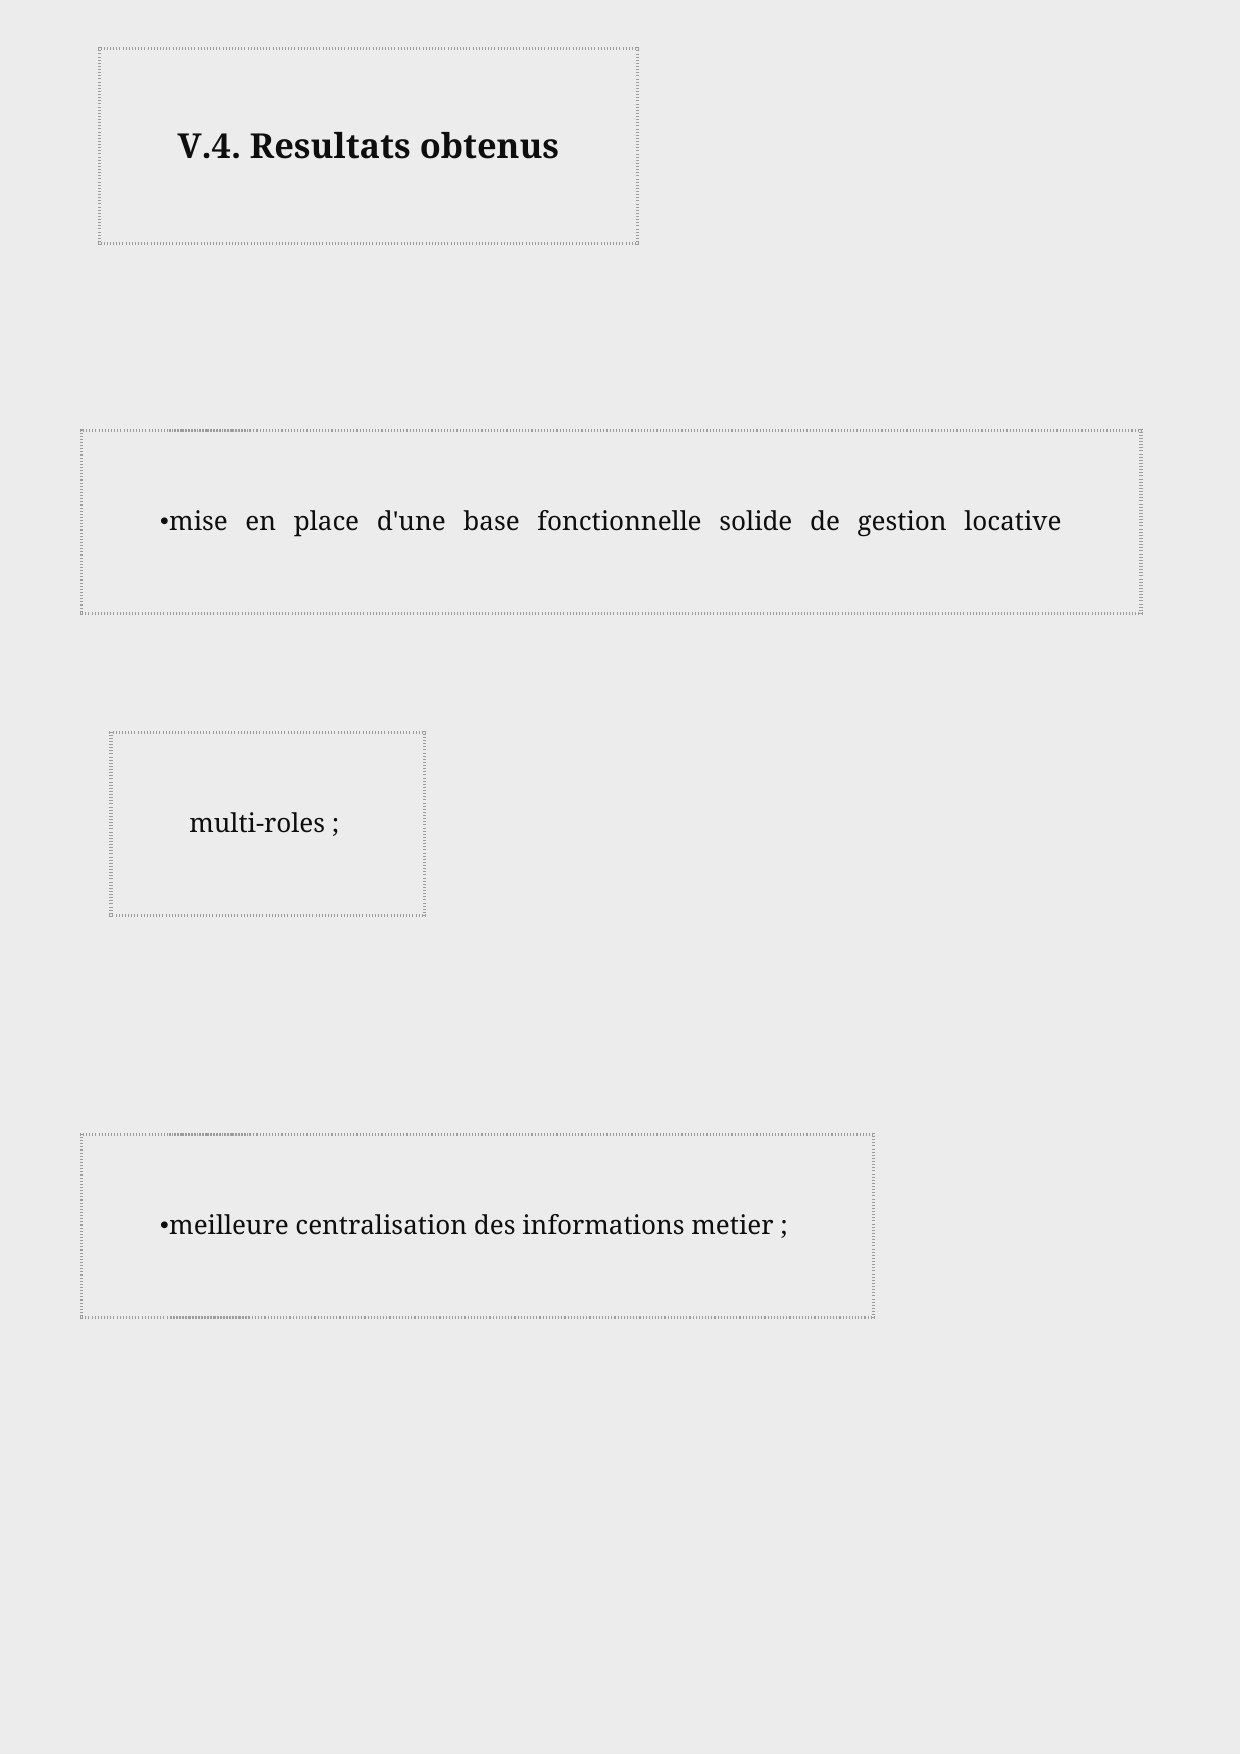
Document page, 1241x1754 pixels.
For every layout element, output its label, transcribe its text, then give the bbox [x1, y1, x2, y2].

list mise en place d'une base fonctionnelle solide de gestion locative multi-roles ; [97, 428, 1143, 917]
list meilleure centralisation des informations metier ; [97, 1133, 1143, 1319]
text V.4. Resultats obtenus [97, 47, 1143, 245]
